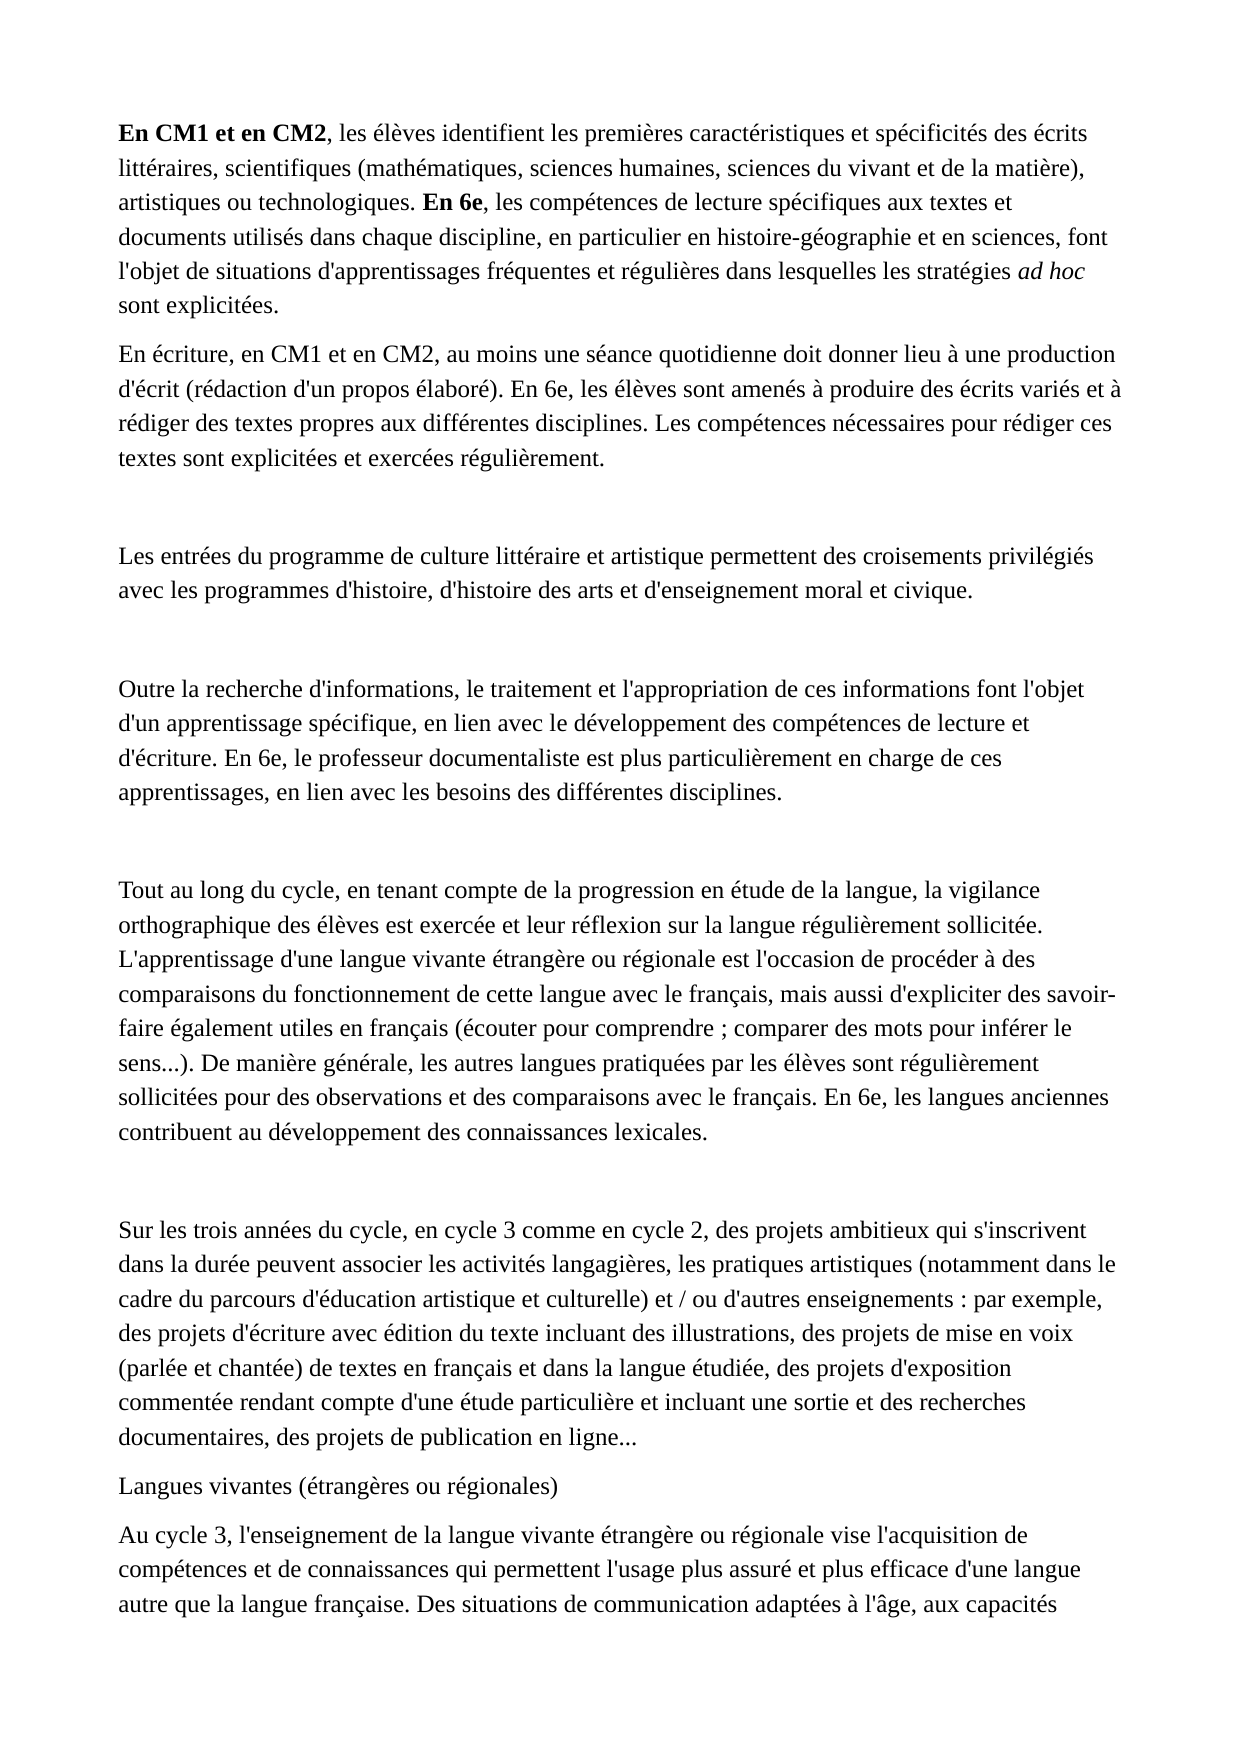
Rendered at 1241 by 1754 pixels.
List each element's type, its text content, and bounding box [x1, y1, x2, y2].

text En écriture, en CM1 et en CM2, au moins une séance quotidienne doit donner lieu à une production d'écrit (rédaction d'un propos élaboré). En 6e, les élèves sont amenés à produire des écrits variés et à rédiger des textes propres aux différentes disciplines. Les compétences nécessaires pour rédiger ces textes sont explicitées et exercées régulièrement. [118, 339, 1122, 472]
text Outre la recherche d'informations, le traitement et l'appropriation de ces informations font l'objet d'un apprentissage spécifique, en lien avec le développement des compétences de lecture et d'écriture. En 6e, le professeur documentaliste est plus particulièrement en charge de ces apprentissages, en lien avec les besoins des différentes disciplines. [118, 674, 1122, 806]
text Au cycle 3, l'enseignement de la langue vivante étrangère ou régionale vise l'acquisition de compétences et de connaissances qui permettent l'usage plus assuré et plus efficace d'une langue autre que la langue française. Des situations de communication adaptées à l'âge, aux capacités [118, 1520, 1122, 1617]
text Langues vivantes (étrangères ou régionales) [118, 1471, 1122, 1499]
text En CM1 et en CM2, les élèves identifient les premières caractéristiques et spécificités des écrits littéraires, scientifiques (mathématiques, sciences humaines, sciences du vivant et de la matière), artistiques ou technologiques. En 6e, les compétences de lecture spécifiques aux textes et documents utilisés dans chaque discipline, en particulier en histoire-géographie et en sciences, font l'objet de situations d'apprentissages fréquentes et régulières dans lesquelles les stratégies ad hoc sont explicitées. [118, 118, 1122, 319]
text Tout au long du cycle, en tenant compte de la progression en étude de la langue, la vigilance orthographique des élèves est exercée et leur réflexion sur la langue régulièrement sollicitée. L'apprentissage d'une langue vivante étrangère ou régionale est l'occasion de procéder à des comparaisons du fonctionnement de cette langue avec le français, mais aussi d'expliciter des savoir-faire également utiles en français (écouter pour comprendre ; comparer des mots pour inférer le sens...). De manière générale, les autres langues pratiquées par les élèves sont régulièrement sollicitées pour des observations et des comparaisons avec le français. En 6e, les langues anciennes contribuent au développement des connaissances lexicales. [118, 875, 1122, 1145]
text Les entrées du programme de culture littéraire et artistique permettent des croisements privilégiés avec les programmes d'histoire, d'histoire des arts et d'enseignement moral et civique. [118, 541, 1122, 604]
text Sur les trois années du cycle, en cycle 3 comme en cycle 2, des projets ambitieux qui s'inscrivent dans la durée peuvent associer les activités langagières, les pratiques artistiques (notamment dans le cadre du parcours d'éducation artistique et culturelle) et / ou d'autres enseignements : par exemple, des projets d'écriture avec édition du texte incluant des illustrations, des projets de mise en voix (parlée et chantée) de textes en français et dans la langue étudiée, des projets d'exposition commentée rendant compte d'une étude particulière et incluant une sortie et des recherches documentaires, des projets de publication en ligne... [118, 1215, 1122, 1450]
